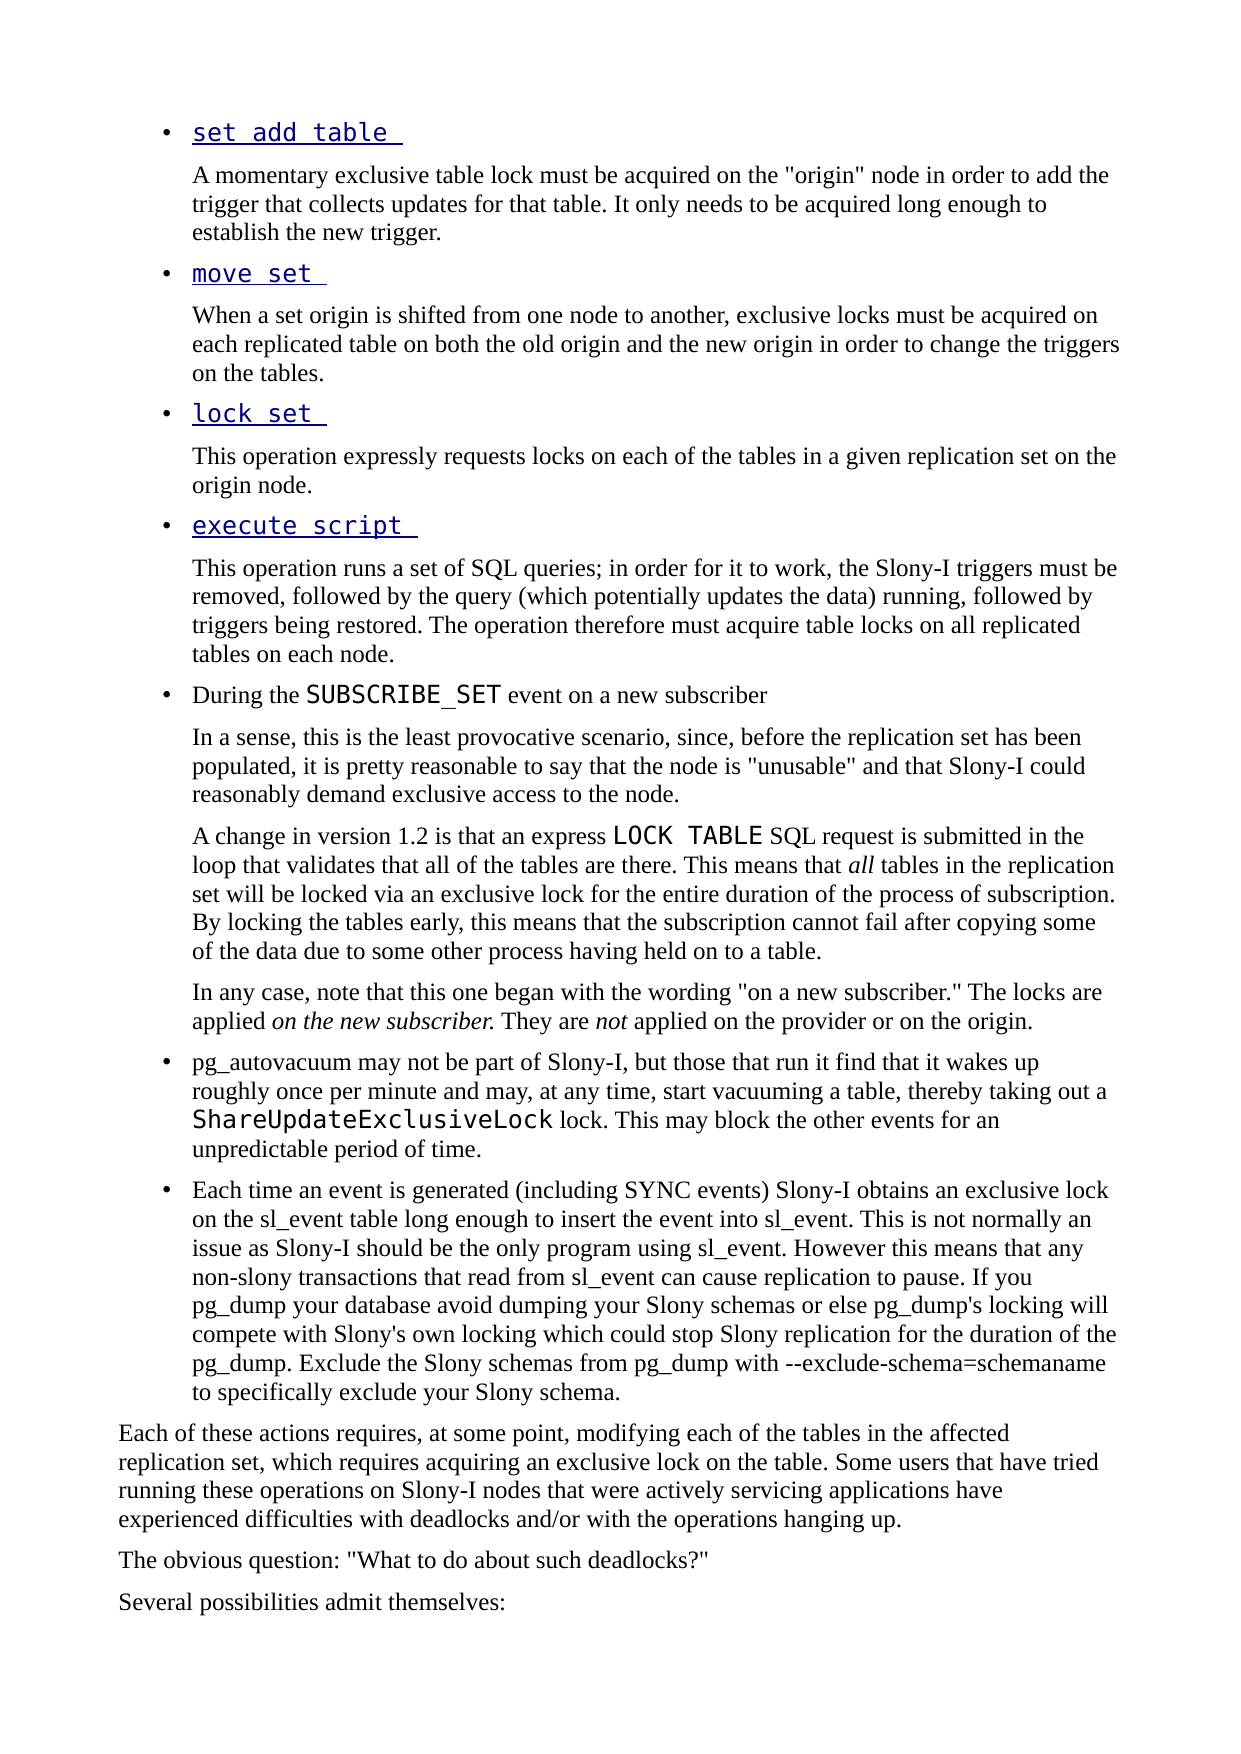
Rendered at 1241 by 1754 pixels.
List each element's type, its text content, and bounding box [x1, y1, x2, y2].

list lock set [162, 399, 1122, 428]
list move set [162, 259, 1122, 288]
list execute script [162, 511, 1122, 540]
text The obvious question: "What to do about such deadlocks?" [118, 1546, 1122, 1574]
list A momentary exclusive table lock must be acquired on the "origin" node in order to add the trigger that collects updates for that table. It only needs to be acquired long enough to establish the new trigger. [162, 160, 1122, 246]
text Several possibilities admit themselves: [118, 1587, 1122, 1616]
list Each time an event is generated (including SYNC events) Slony-I obtains an exclusive lock on the sl_event table long enough to insert the event into sl_event. This is not normally an issue as Slony-I should be the only program using sl_event. However this means that any non-slony transactions that read from sl_event can cause replication to pause. If you pg_dump your database avoid dumping your Slony schemas or else pg_dump's locking will compete with Slony's own locking which could stop Slony replication for the duration of the pg_dump. Exclude the Slony schemas from pg_dump with --exclude-schema=schemaname to specifically exclude your Slony schema. [162, 1176, 1122, 1406]
list A change in version 1.2 is that an express LOCK TABLE SQL request is submitted in the loop that validates that all of the tables are there. This means that all tables in the replication set will be locked via an exclusive lock for the entire duration of the process of subscription. By locking the tables early, this means that the subscription cannot fail after copying some of the data due to some other process having held on to a table. [162, 821, 1122, 965]
list set add table [162, 118, 1122, 147]
list This operation runs a set of SQL queries; in order for it to work, the Slony-I triggers must be removed, followed by the query (which potentially updates the data) running, followed by triggers being restored. The operation therefore must acquire table locks on all replicated tables on each node. [162, 553, 1122, 668]
list In a sense, this is the least provocative scenario, since, before the replication set has been populated, it is pretty reasonable to say that the node is "unusable" and that Slony-I could reasonably demand exclusive access to the node. [162, 722, 1122, 808]
text Each of these actions requires, at some point, modifying each of the tables in the affected replication set, which requires acquiring an exclusive lock on the table. Some users that have tried running these operations on Slony-I nodes that were actively servicing applications have experienced difficulties with deadlocks and/or with the operations hanging up. [118, 1418, 1122, 1533]
list When a set origin is shifted from one node to another, exclusive locks must be acquired on each replicated table on both the old origin and the new origin in order to change the triggers on the tables. [162, 300, 1122, 387]
list In any case, note that this one began with the wording "on a new subscriber." The locks are applied on the new subscriber. They are not applied on the provider or on the origin. [162, 977, 1122, 1035]
list During the SUBSCRIBE_SET event on a new subscriber [162, 680, 1122, 709]
list pg_autovacuum may not be part of Slony-I, but those that run it find that it wakes up roughly once per minute and may, at any time, start vacuuming a table, thereby taking out a ShareUpdateExclusiveLock lock. This may block the other events for an unpredictable period of time. [162, 1047, 1122, 1163]
list This operation expressly requests locks on each of the tables in a given replication set on the origin node. [162, 441, 1122, 498]
